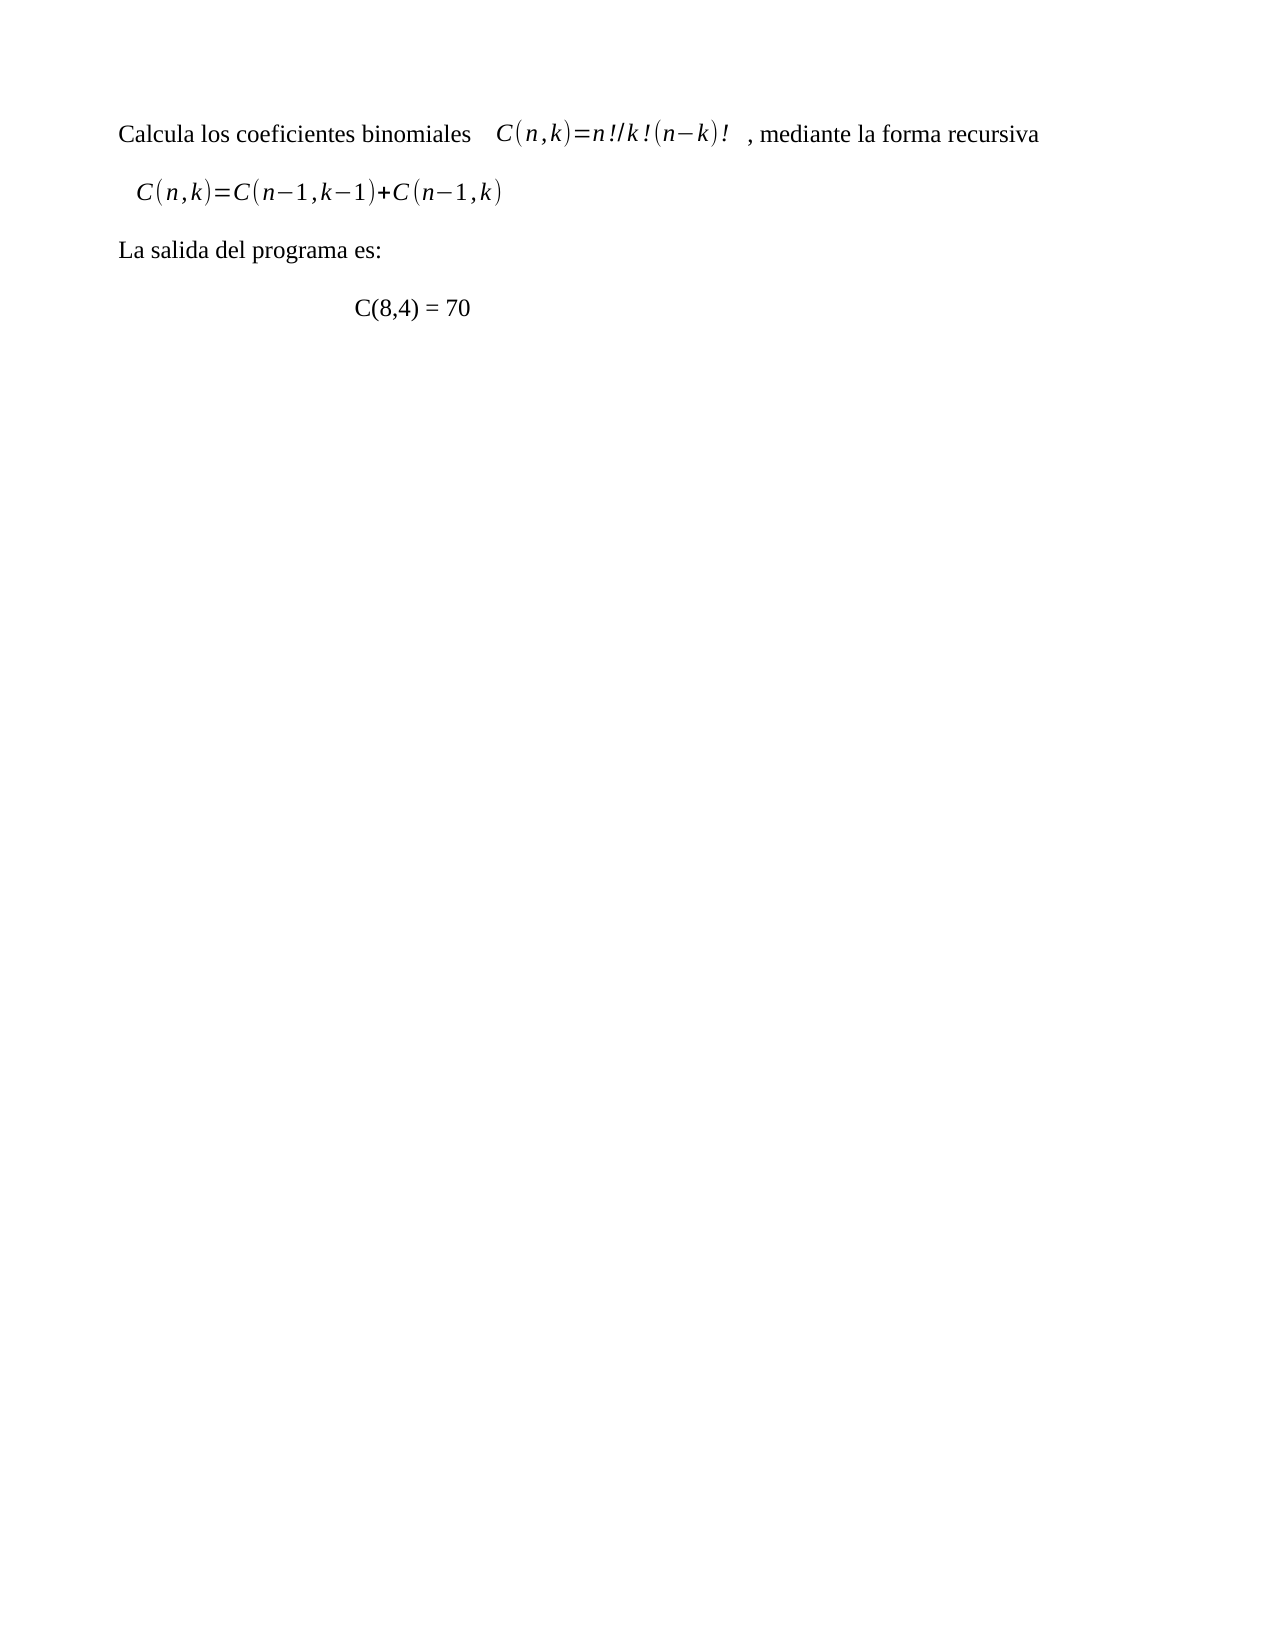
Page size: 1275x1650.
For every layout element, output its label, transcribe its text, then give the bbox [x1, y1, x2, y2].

text C(8,4) = 70 [118, 293, 1157, 322]
text Calcula los coeficientes binomiales , mediante la forma recursiva [118, 118, 1157, 148]
text La salida del programa es: [118, 236, 1157, 264]
